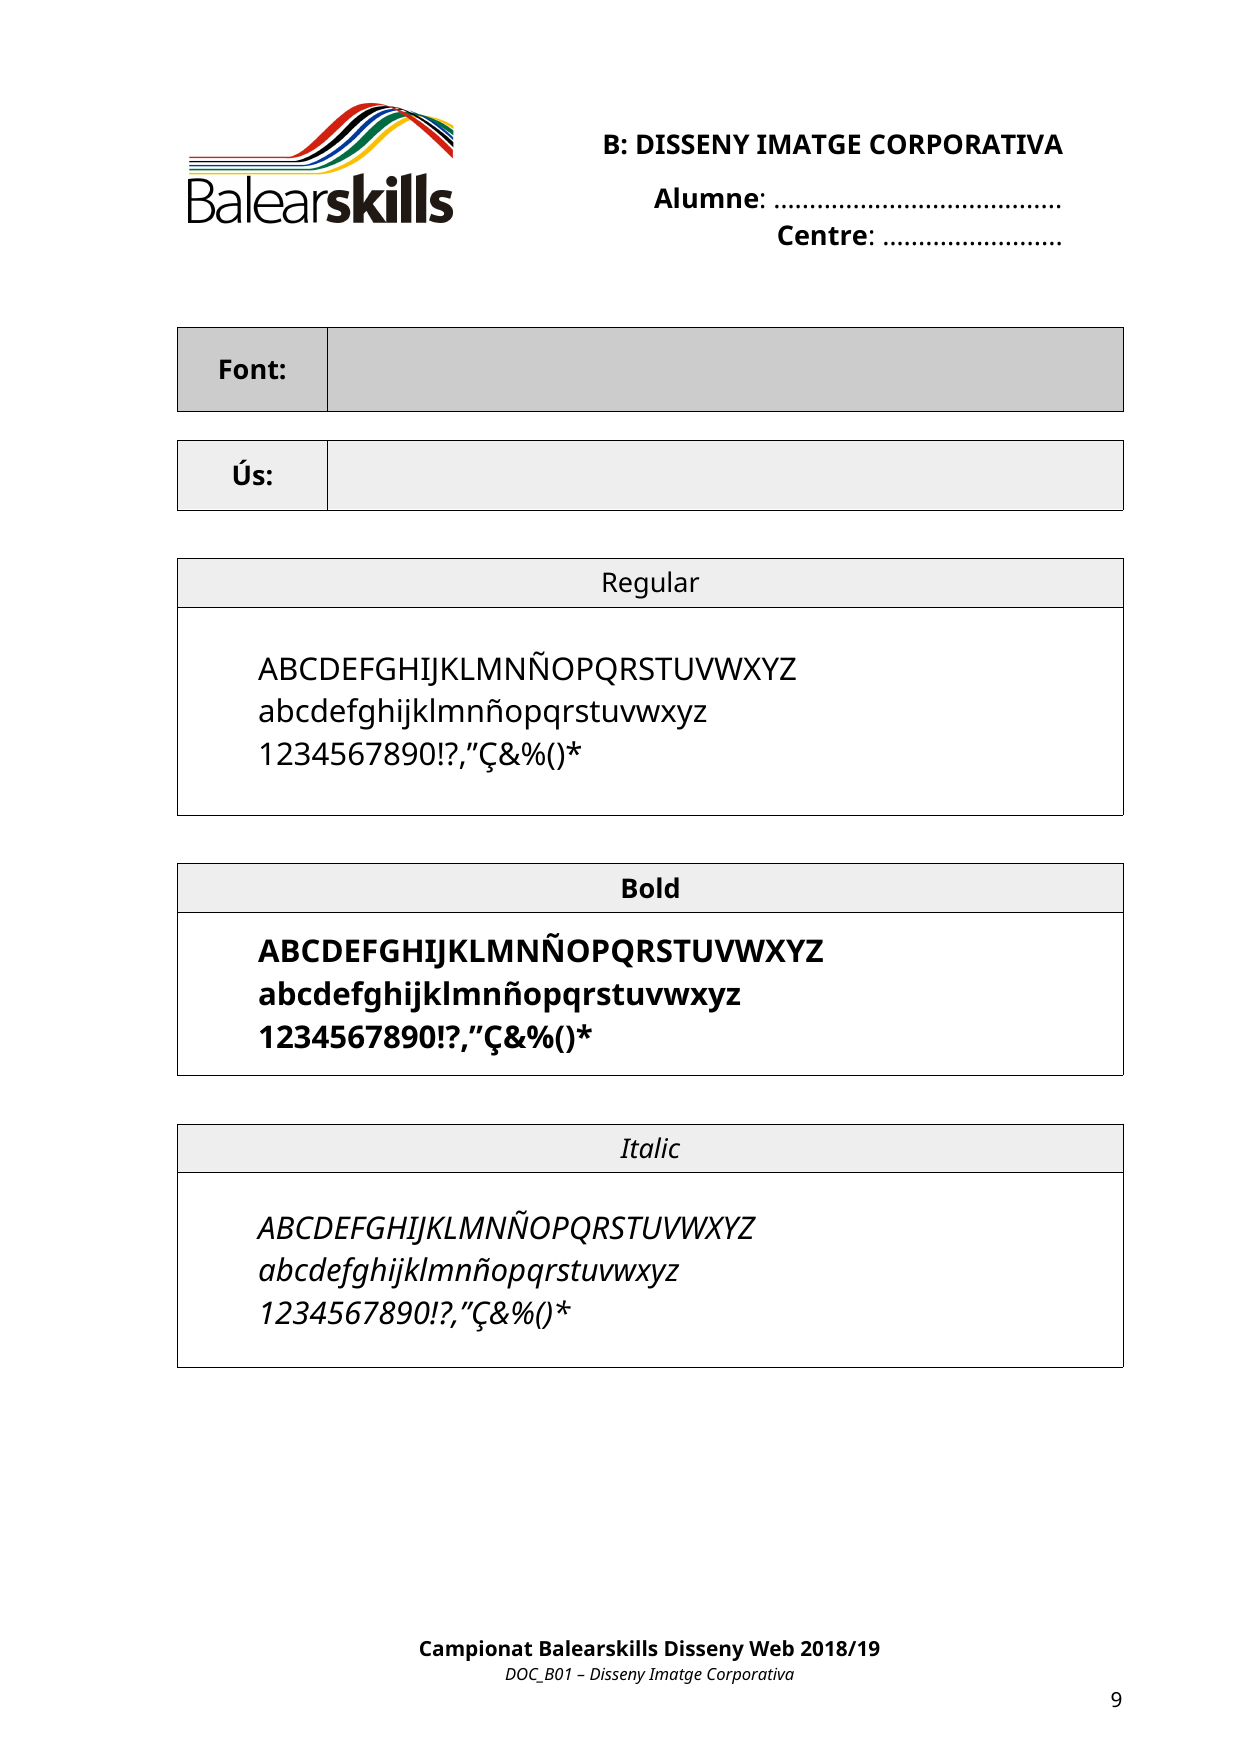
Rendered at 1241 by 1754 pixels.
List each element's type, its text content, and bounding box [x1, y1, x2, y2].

picture [177, 89, 465, 230]
table_cell Regular [178, 559, 1123, 607]
table_cell ABCDEFGHIJKLMNÑOPQRSTUVWXYZ abcdefghijklmnñopqrstuvwxyz 1234567890!?,”Ç&%()* [178, 1173, 1123, 1367]
table_cell ABCDEFGHIJKLMNÑOPQRSTUVWXYZ abcdefghijklmnñopqrstuvwxyz 1234567890!?,”Ç&%()* [178, 608, 1123, 815]
table_cell Ús: [178, 441, 327, 509]
table_cell [177, 816, 1123, 863]
table_cell [177, 412, 1123, 440]
table_cell Bold [178, 864, 1123, 912]
table_header [328, 328, 1123, 411]
table_cell ABCDEFGHIJKLMNÑOPQRSTUVWXYZ abcdefghijklmnñopqrstuvwxyz 1234567890!?,”Ç&%()* [178, 913, 1123, 1075]
table_cell [328, 441, 1123, 509]
table_cell [177, 1076, 1123, 1123]
table_header Font: [178, 328, 327, 411]
table_cell Italic [178, 1125, 1123, 1172]
table_cell [177, 511, 1123, 558]
